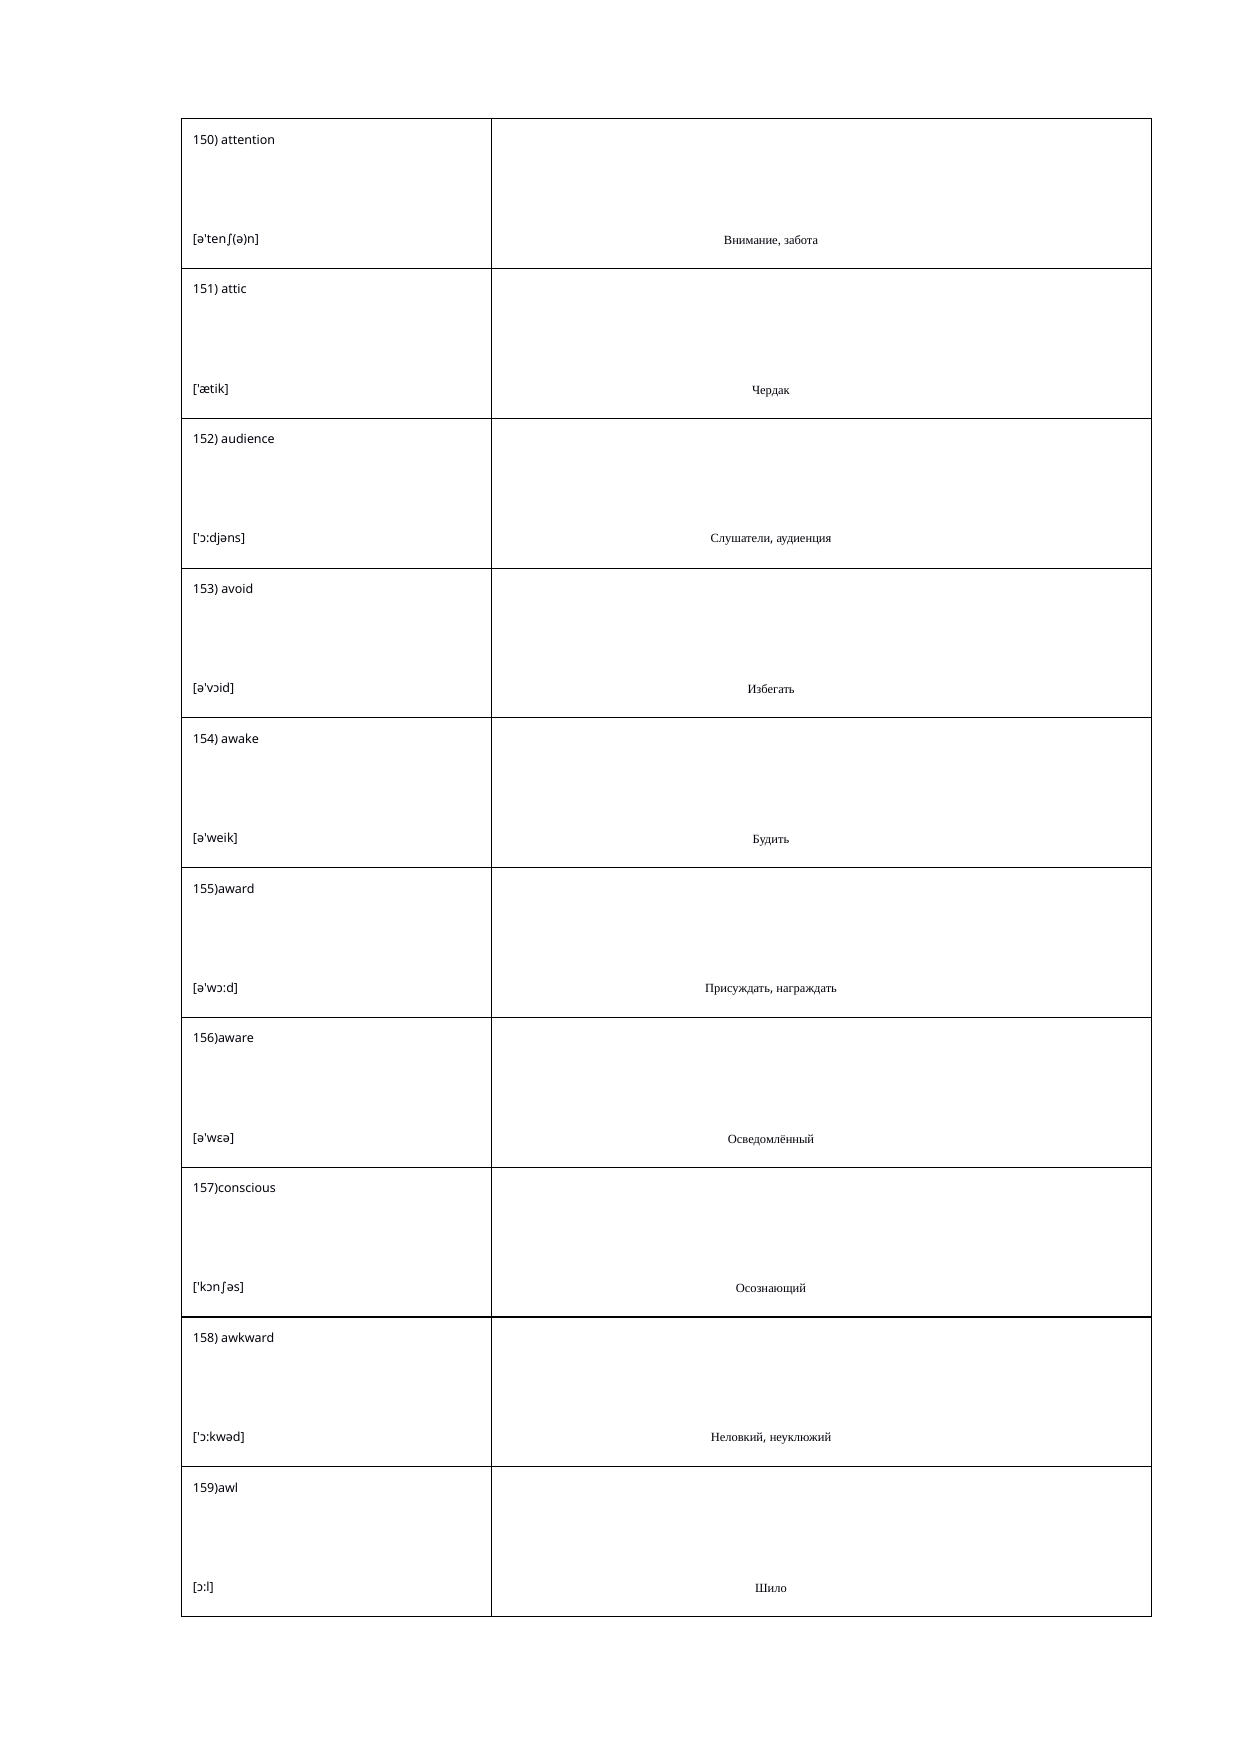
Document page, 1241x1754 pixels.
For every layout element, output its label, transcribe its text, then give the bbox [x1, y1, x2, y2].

table_cell 150) attention [ə'ten∫(ə)n] [182, 119, 491, 268]
table_cell 154) awake [ə'weik] [182, 718, 491, 867]
table_cell 159)awl [ɔ:l] [182, 1467, 491, 1616]
table_cell Будить [492, 718, 1151, 867]
table_cell 152) audience ['ɔ:djəns] [182, 419, 491, 567]
table_cell 151) attic ['ætik] [182, 269, 491, 418]
table_cell 157)conscious ['kɔn∫əs] [182, 1168, 491, 1316]
table_cell 158) awkward ['ɔ:kwəd] [182, 1318, 491, 1466]
table_cell Чердак [492, 269, 1151, 418]
table_cell Внимание, забота [492, 119, 1151, 268]
table_cell Осознающий [492, 1168, 1151, 1316]
table_cell 153) avoid [ə'vɔid] [182, 569, 491, 717]
table_cell Слушатели, аудиенция [492, 419, 1151, 567]
table_cell Неловкий, неуклюжий [492, 1318, 1151, 1466]
table_cell 156)aware [ə'wɛə] [182, 1018, 491, 1167]
table_cell 155)award [ə'wɔ:d] [182, 868, 491, 1017]
table_cell Осведомлённый [492, 1018, 1151, 1167]
table_cell Избегать [492, 569, 1151, 717]
table_cell Присуждать, награждать [492, 868, 1151, 1017]
table_cell Шило [492, 1467, 1151, 1616]
